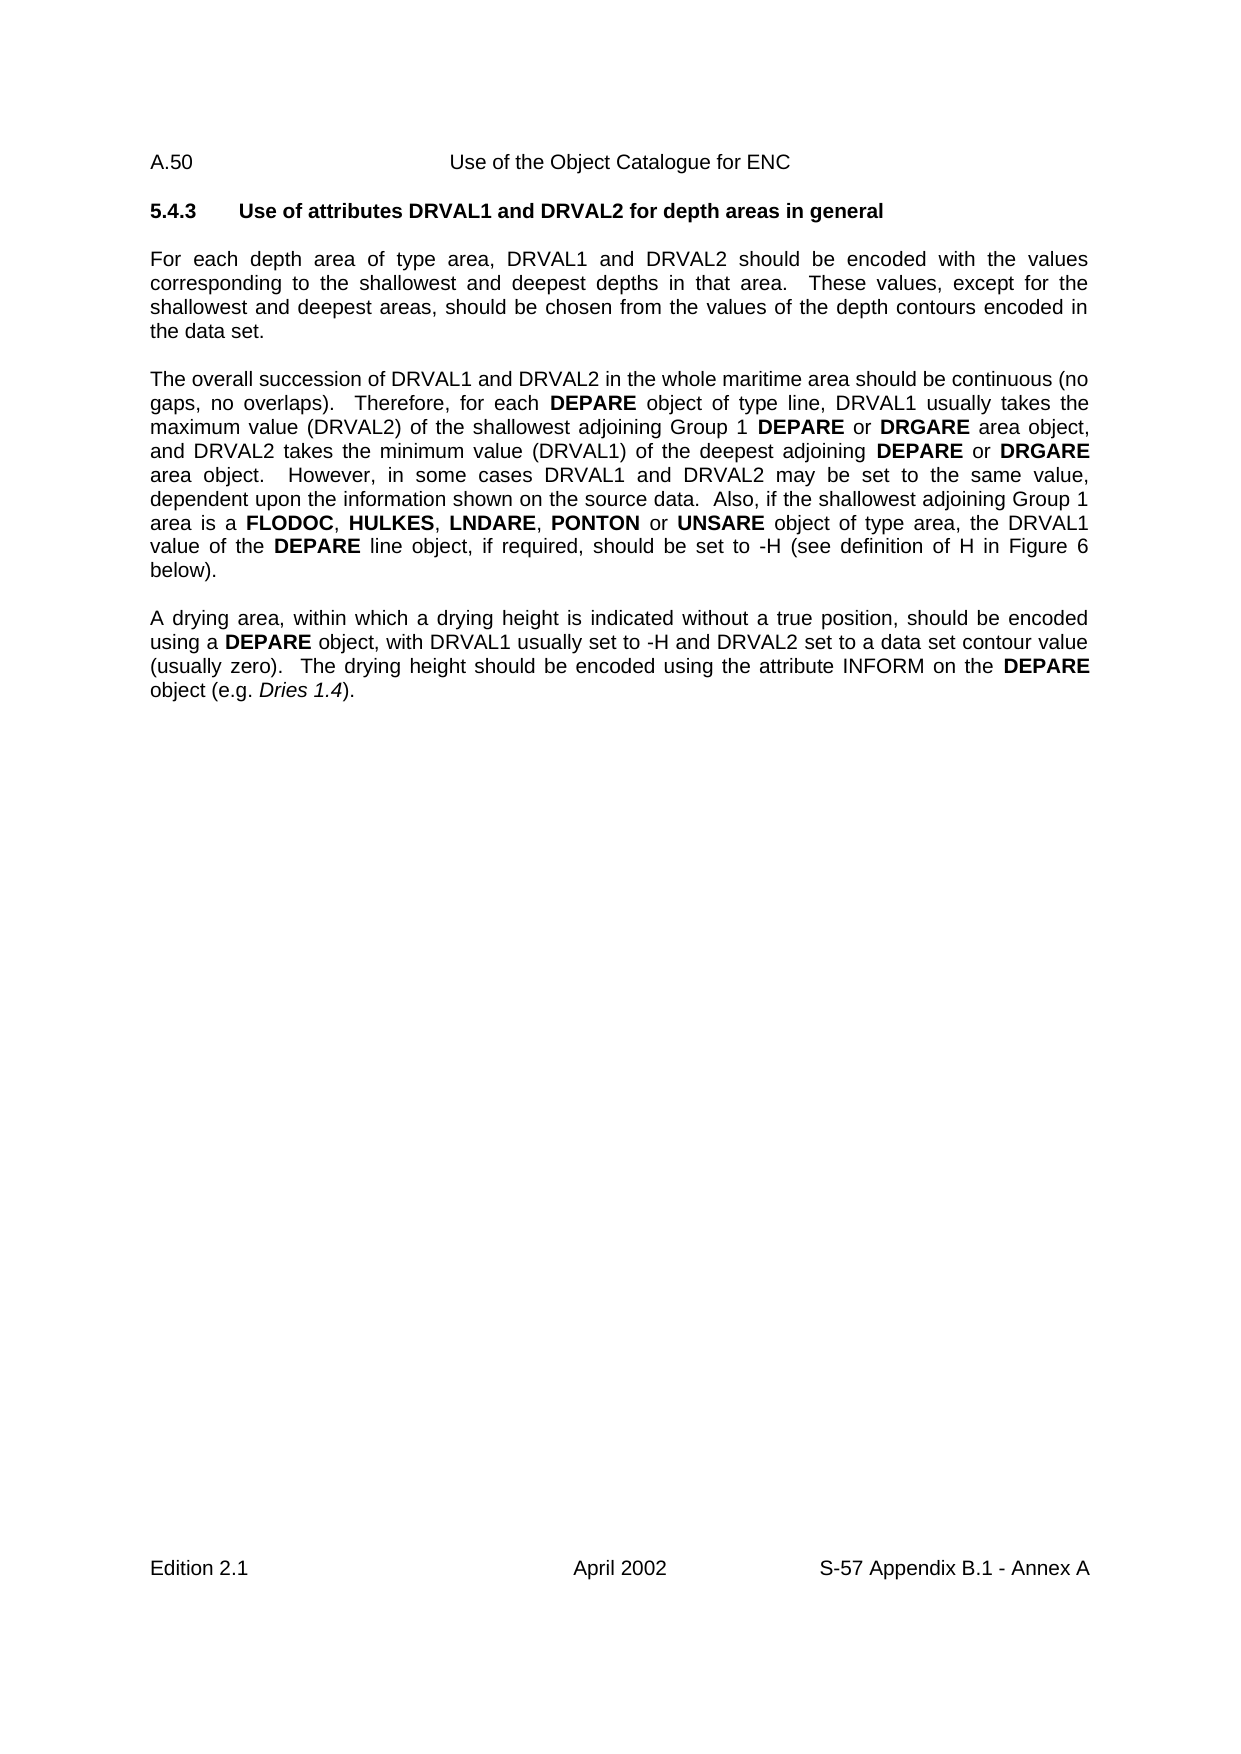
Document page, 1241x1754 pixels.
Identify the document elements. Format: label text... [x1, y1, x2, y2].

text The overall succession of DRVAL1 and DRVAL2 in the whole maritime area should be continuous (no gaps, no overlaps). Therefore, for each DEPARE object of type line, DRVAL1 usually takes the maximum value (DRVAL2) of the shallowest adjoining Group 1 DEPARE or DRGARE area object, and DRVAL2 takes the minimum value (DRVAL1) of the deepest adjoining DEPARE or DRGARE area object. However, in some cases DRVAL1 and DRVAL2 may be set to the same value, dependent upon the information shown on the source data. Also, if the shallowest adjoining Group 1 area is a FLODOC, HULKES, LNDARE, PONTON or UNSARE object of type area, the DRVAL1 value of the DEPARE line object, if required, should be set to -H (see definition of H in Figure 6 below). [150, 367, 1090, 582]
text For each depth area of type area, DRVAL1 and DRVAL2 should be encoded with the values corresponding to the shallowest and deepest depths in that area. These values, except for the shallowest and deepest areas, should be chosen from the values of the depth contours encoded in the data set. [150, 247, 1090, 343]
text A drying area, within which a drying height is indicated without a true position, should be encoded using a DEPARE object, with DRVAL1 usually set to -H and DRVAL2 set to a data set contour value (usually zero). The drying height should be encoded using the attribute INFORM on the DEPARE object (e.g. Dries 1.4). [150, 606, 1090, 702]
subtitle 5.4.3 Use of attributes DRVAL1 and DRVAL2 for depth areas in general [150, 199, 1090, 223]
